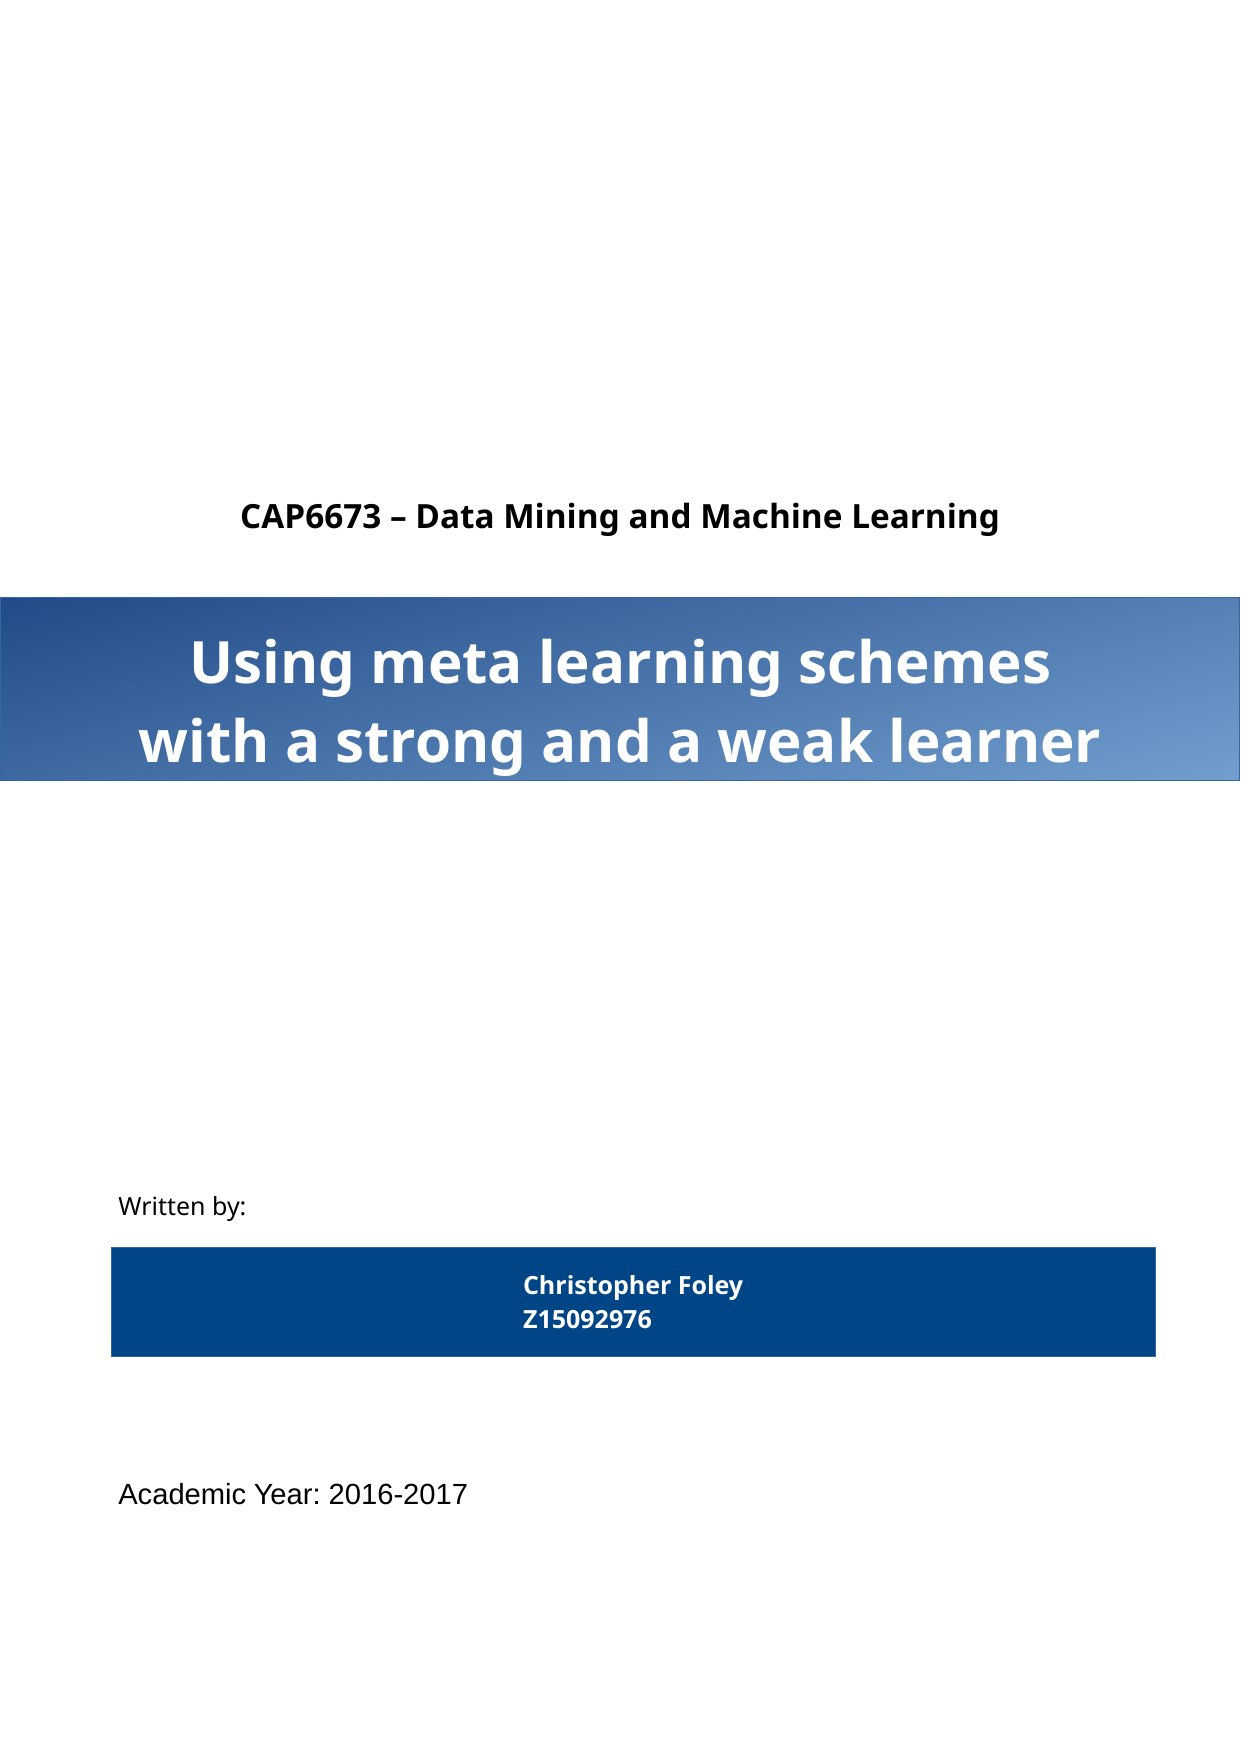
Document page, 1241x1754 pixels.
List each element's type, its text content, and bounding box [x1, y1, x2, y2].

text CAP6673 – Data Mining and Machine Learning [118, 493, 1122, 538]
title Using meta learning schemes with a strong and a weak learner for classification [118, 781, 1122, 859]
subtitle Academic Year: 2016-2017 [118, 1477, 1122, 1511]
text Written by: [118, 1188, 1122, 1222]
